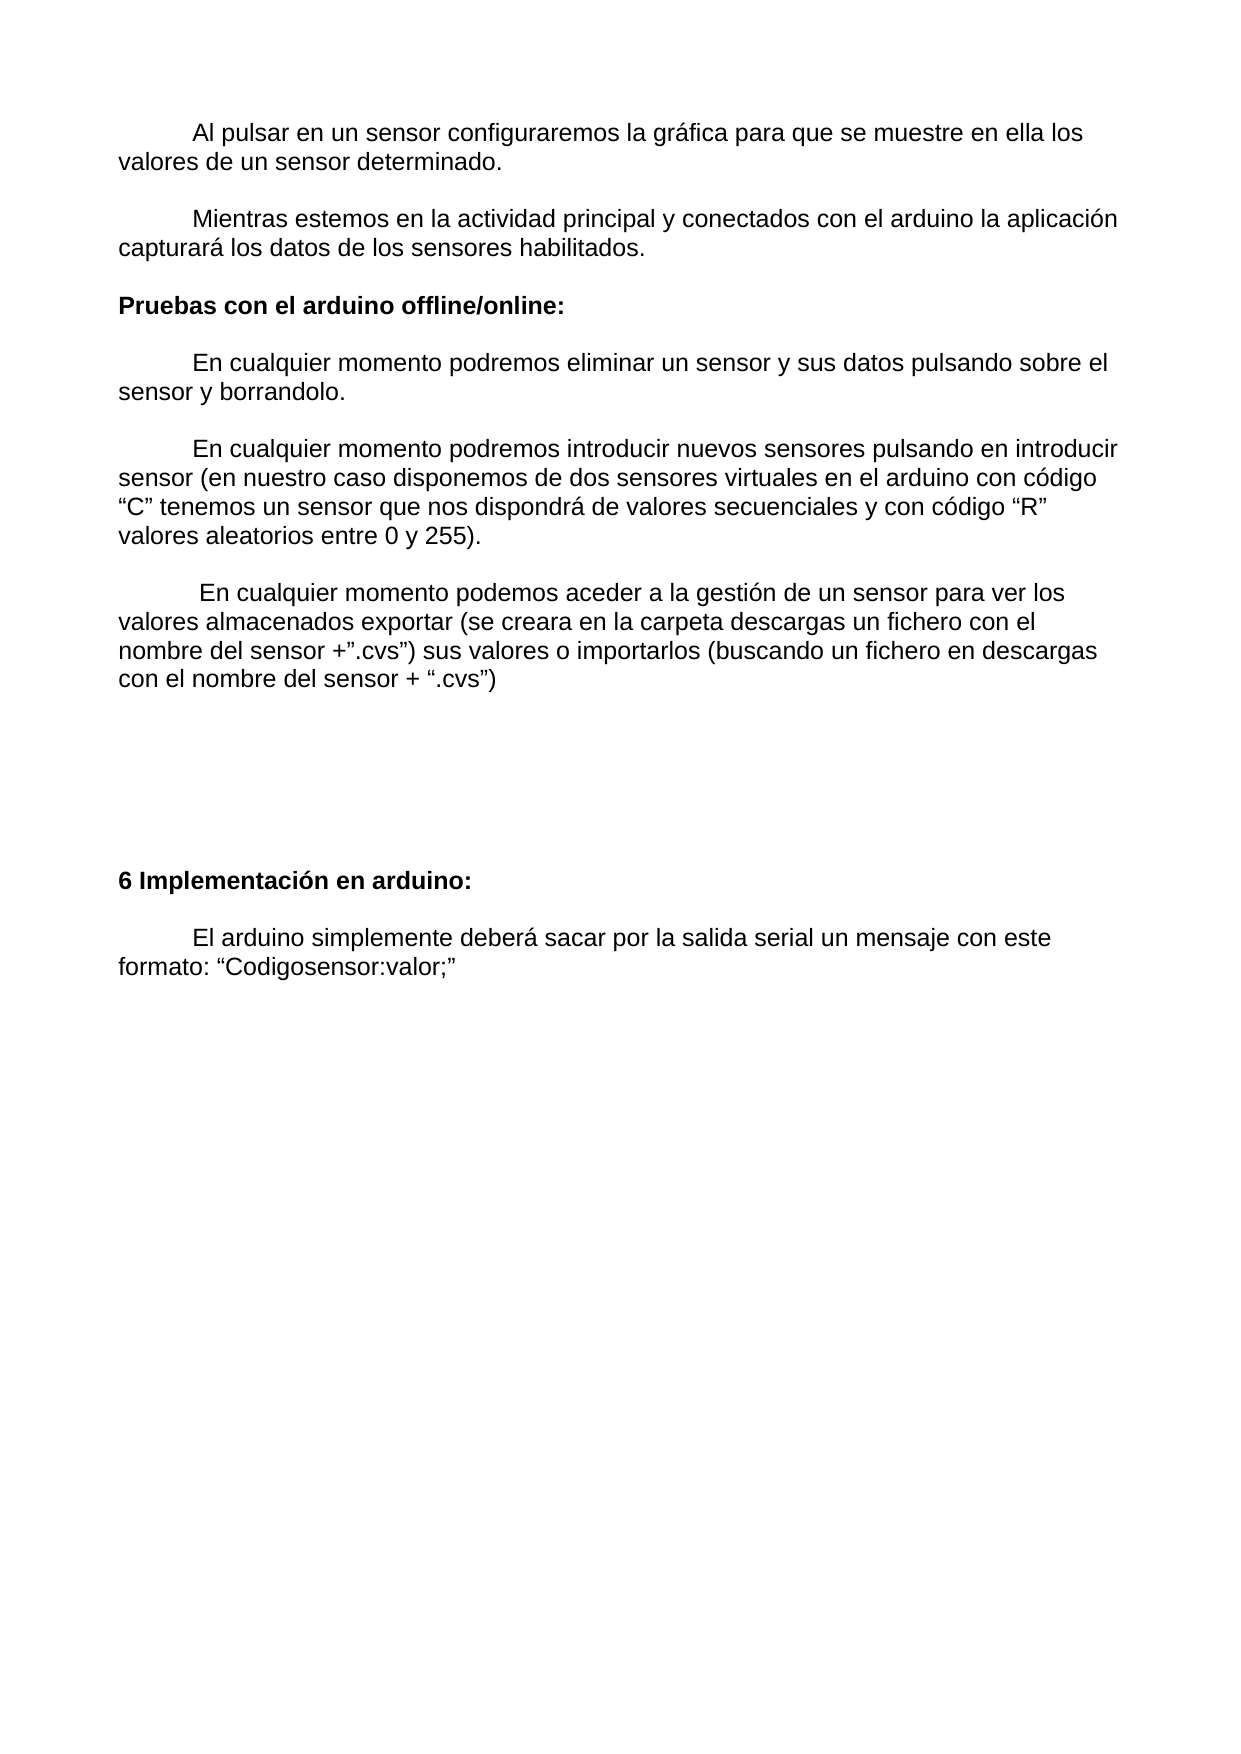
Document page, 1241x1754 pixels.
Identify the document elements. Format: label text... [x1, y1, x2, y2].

text En cualquier momento podremos eliminar un sensor y sus datos pulsando sobre el sensor y borrandolo. [118, 348, 1122, 406]
text En cualquier momento podemos aceder a la gestión de un sensor para ver los valores almacenados exportar (se creara en la carpeta descargas un fichero con el nombre del sensor +”.cvs”) sus valores o importarlos (buscando un fichero en descargas con el nombre del sensor + “.cvs”) [118, 578, 1122, 693]
text El arduino simplemente deberá sacar por la salida serial un mensaje con este formato: “Codigosensor:valor;” [118, 923, 1122, 981]
text Al pulsar en un sensor configuraremos la gráfica para que se muestre en ella los valores de un sensor determinado. [118, 118, 1122, 176]
text En cualquier momento podremos introducir nuevos sensores pulsando en introducir sensor (en nuestro caso disponemos de dos sensores virtuales en el arduino con código “C” tenemos un sensor que nos dispondrá de valores secuenciales y con código “R” valores aleatorios entre 0 y 255). [118, 434, 1122, 549]
text Pruebas con el arduino offline/online: [118, 291, 1122, 319]
text 6 Implementación en arduino: [118, 866, 1122, 894]
text Mientras estemos en la actividad principal y conectados con el arduino la aplicación capturará los datos de los sensores habilitados. [118, 204, 1122, 262]
